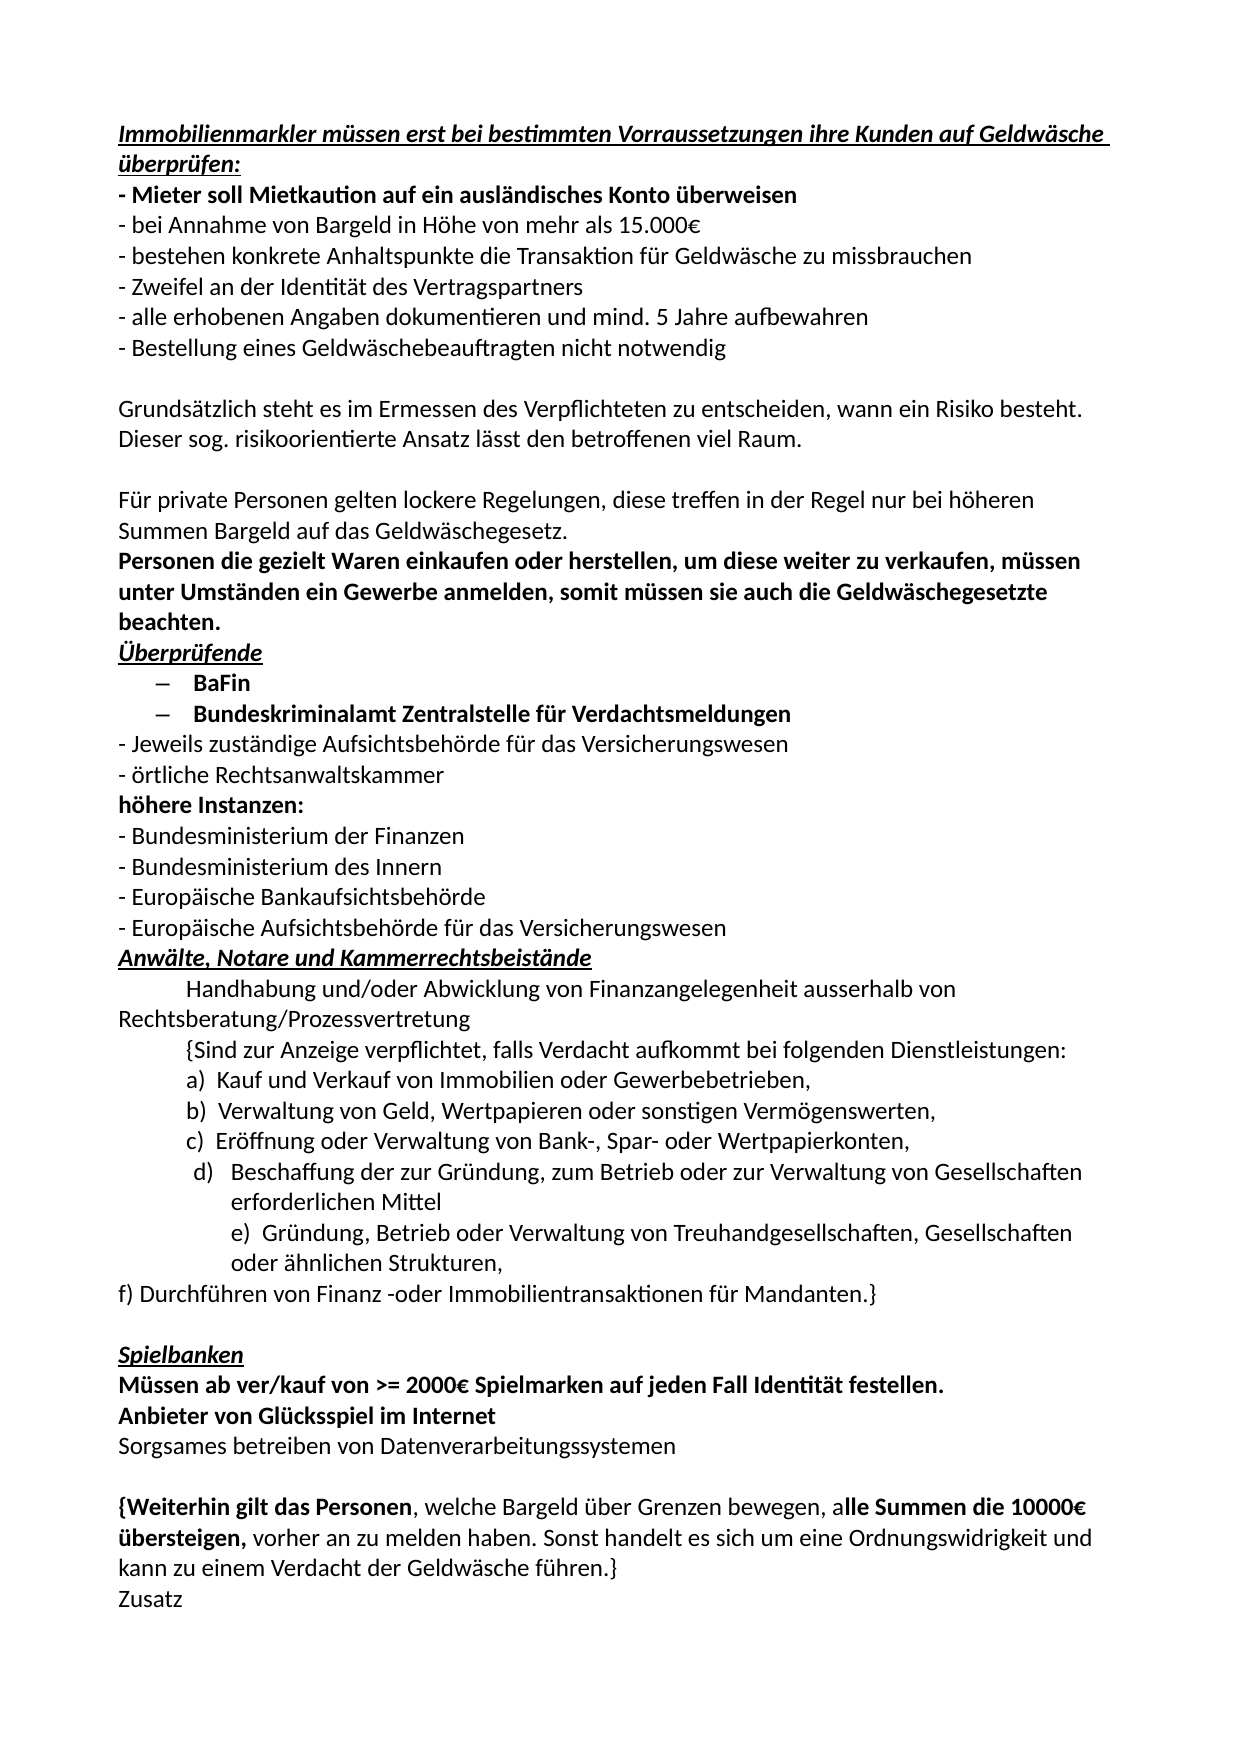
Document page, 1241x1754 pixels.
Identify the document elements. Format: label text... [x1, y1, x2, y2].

list BaFin [156, 667, 1122, 698]
list Bundeskriminalamt Zentralstelle für Verdachtsmeldungen [156, 698, 1122, 728]
text - Bundesministerium des Innern [118, 851, 1122, 881]
text Spielbanken [118, 1339, 1122, 1369]
text b) Verwaltung von Geld, Wertpapieren oder sonstigen Vermögenswerten, [118, 1095, 1122, 1125]
text Handhabung und/oder Abwicklung von Finanzangelegenheit ausserhalb von Rechtsberatung/Prozessvertretung [118, 973, 1122, 1034]
text - bei Annahme von Bargeld in Höhe von mehr als 15.000€ [118, 210, 1122, 240]
text - Europäische Aufsichtsbehörde für das Versicherungswesen [118, 912, 1122, 942]
text a) Kauf und Verkauf von Immobilien oder Gewerbebetrieben, [118, 1064, 1122, 1095]
text f) Durchführen von Finanz -oder Immobilientransaktionen für Mandanten.} [118, 1278, 1122, 1308]
text - Mieter soll Mietkaution auf ein ausländisches Konto überweisen [118, 179, 1122, 210]
list Beschaffung der zur Gründung, zum Betrieb oder zur Verwaltung von Gesellschaften erforderlichen Mittel [193, 1156, 1122, 1217]
text Sorgsames betreiben von Datenverarbeitungssystemen [118, 1431, 1122, 1461]
text Zusatz [118, 1583, 1122, 1614]
text - Jeweils zuständige Aufsichtsbehörde für das Versicherungswesen [118, 728, 1122, 759]
text Überprüfende [118, 637, 1122, 667]
text Anwälte, Notare und Kammerrechtsbeistände [118, 942, 1122, 973]
text Müssen ab ver/kauf von >= 2000€ Spielmarken auf jeden Fall Identität festellen. [118, 1369, 1122, 1400]
text {Weiterhin gilt das Personen, welche Bargeld über Grenzen bewegen, alle Summen die 10000€ übersteigen, vorher an zu melden haben. Sonst handelt es sich um eine Ordnungswidrigkeit und kann zu einem Verdacht der Geldwäsche führen.} [118, 1492, 1122, 1583]
text - alle erhobenen Angaben dokumentieren und mind. 5 Jahre aufbewahren [118, 301, 1122, 332]
text Grundsätzlich steht es im Ermessen des Verpflichteten zu entscheiden, wann ein Risiko besteht. Dieser sog. risikoorientierte Ansatz lässt den betroffenen viel Raum. [118, 393, 1122, 454]
text Immobilienmarkler müssen erst bei bestimmten Vorraussetzungen ihre Kunden auf Geldwäsche überprüfen: [118, 118, 1122, 179]
text höhere Instanzen: [118, 789, 1122, 820]
text Für private Personen gelten lockere Regelungen, diese treffen in der Regel nur bei höheren Summen Bargeld auf das Geldwäschegesetz. [118, 484, 1122, 545]
text {Sind zur Anzeige verpflichtet, falls Verdacht aufkommt bei folgenden Dienstleistungen: [118, 1034, 1122, 1064]
text - bestehen konkrete Anhaltspunkte die Transaktion für Geldwäsche zu missbrauchen [118, 240, 1122, 271]
text - Bundesministerium der Finanzen [118, 820, 1122, 851]
text - Bestellung eines Geldwäschebeauftragten nicht notwendig [118, 332, 1122, 362]
text - Europäische Bankaufsichtsbehörde [118, 881, 1122, 912]
text Personen die gezielt Waren einkaufen oder herstellen, um diese weiter zu verkaufen, müssen unter Umständen ein Gewerbe anmelden, somit müssen sie auch die Geldwäschegesetzte beachten. [118, 545, 1122, 637]
text Anbieter von Glücksspiel im Internet [118, 1400, 1122, 1431]
text c) Eröffnung oder Verwaltung von Bank-, Spar- oder Wertpapierkonten, [118, 1125, 1122, 1156]
list e) Gründung, Betrieb oder Verwaltung von Treuhandgesellschaften, Gesellschaften oder ähnlichen Strukturen, [193, 1217, 1122, 1278]
text - Zweifel an der Identität des Vertragspartners [118, 271, 1122, 301]
text - örtliche Rechtsanwaltskammer [118, 759, 1122, 789]
